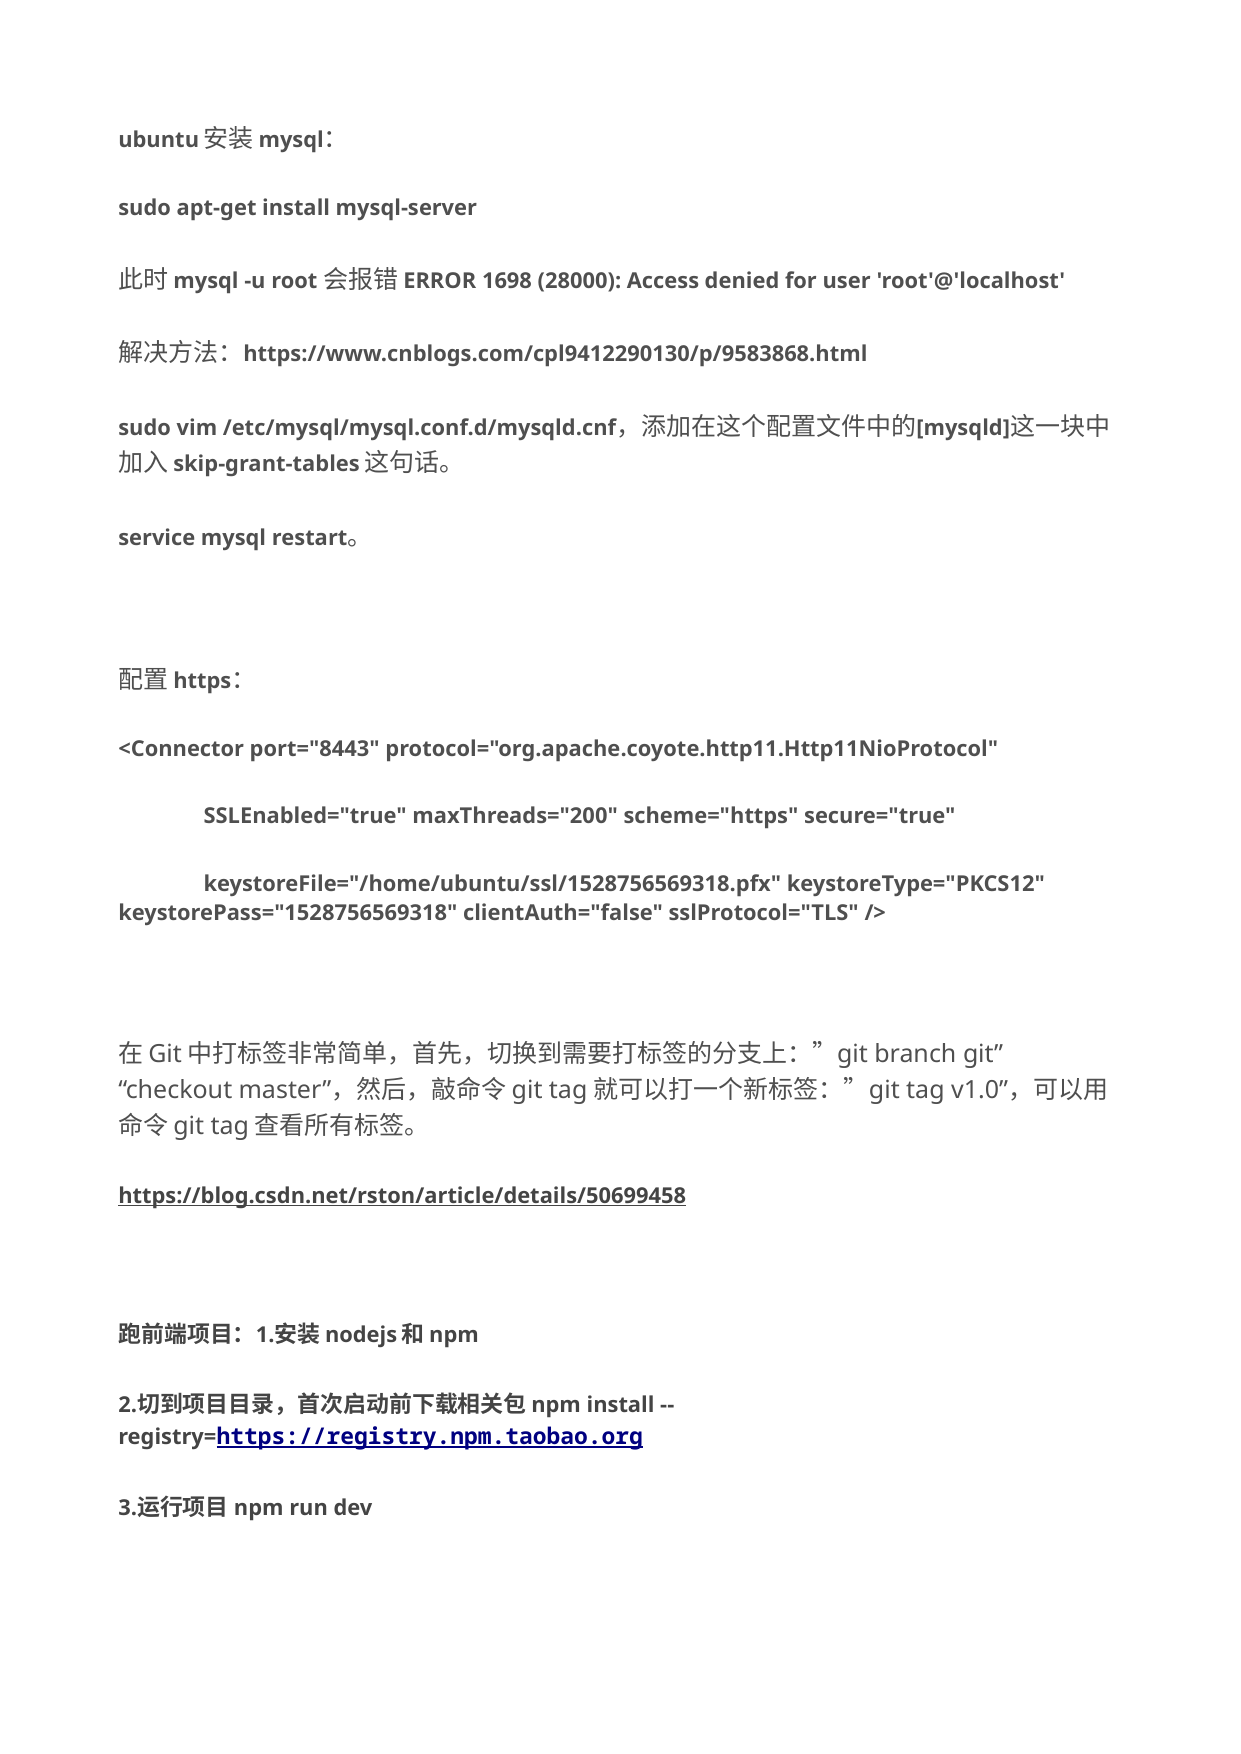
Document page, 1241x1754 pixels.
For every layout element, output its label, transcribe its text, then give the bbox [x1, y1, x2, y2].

subtitle sudo vim /etc/mysql/mysql.conf.d/mysqld.cnf，添加在这个配置文件中的[mysqld]这一块中加入skip-grant-tables这句话。 [118, 407, 1122, 479]
subtitle 解决方法：https://www.cnblogs.com/cpl9412290130/p/9583868.html [118, 333, 1122, 369]
subtitle SSLEnabled="true" maxThreads="200" scheme="https" secure="true" [118, 800, 1122, 830]
subtitle 在Git中打标签非常简单，首先，切换到需要打标签的分支上：”git branch git” “checkout master”，然后，敲命令git tag 就可以打一个新标签：”git tag v1.0”，可以用命令git tag查看所有标签。 [118, 1033, 1122, 1142]
subtitle https://blog.csdn.net/rston/article/details/50699458 [118, 1179, 1122, 1209]
subtitle 跑前端项目：1.安装nodejs和npm [118, 1316, 1122, 1349]
subtitle keystoreFile="/home/ubuntu/ssl/1528756569318.pfx" keystoreType="PKCS12" keystorePass="1528756569318" clientAuth="false" sslProtocol="TLS" /> [118, 867, 1122, 927]
subtitle 配置https： [118, 659, 1122, 695]
subtitle 3.运行项目 npm run dev [118, 1488, 1122, 1522]
subtitle sudo apt-get install mysql-server [118, 192, 1122, 222]
subtitle ubuntu安装mysql： [118, 118, 1122, 154]
subtitle 此时mysql -u root 会报错ERROR 1698 (28000): Access denied for user 'root'@'localhost' [118, 259, 1122, 295]
subtitle <Connector port="8443" protocol="org.apache.coyote.http11.Http11NioProtocol" [118, 733, 1122, 763]
subtitle service mysql restart。 [118, 517, 1122, 553]
subtitle 2.切到项目目录，首次启动前下载相关包npm install --registry=https://registry.npm.taobao.org [118, 1386, 1122, 1451]
